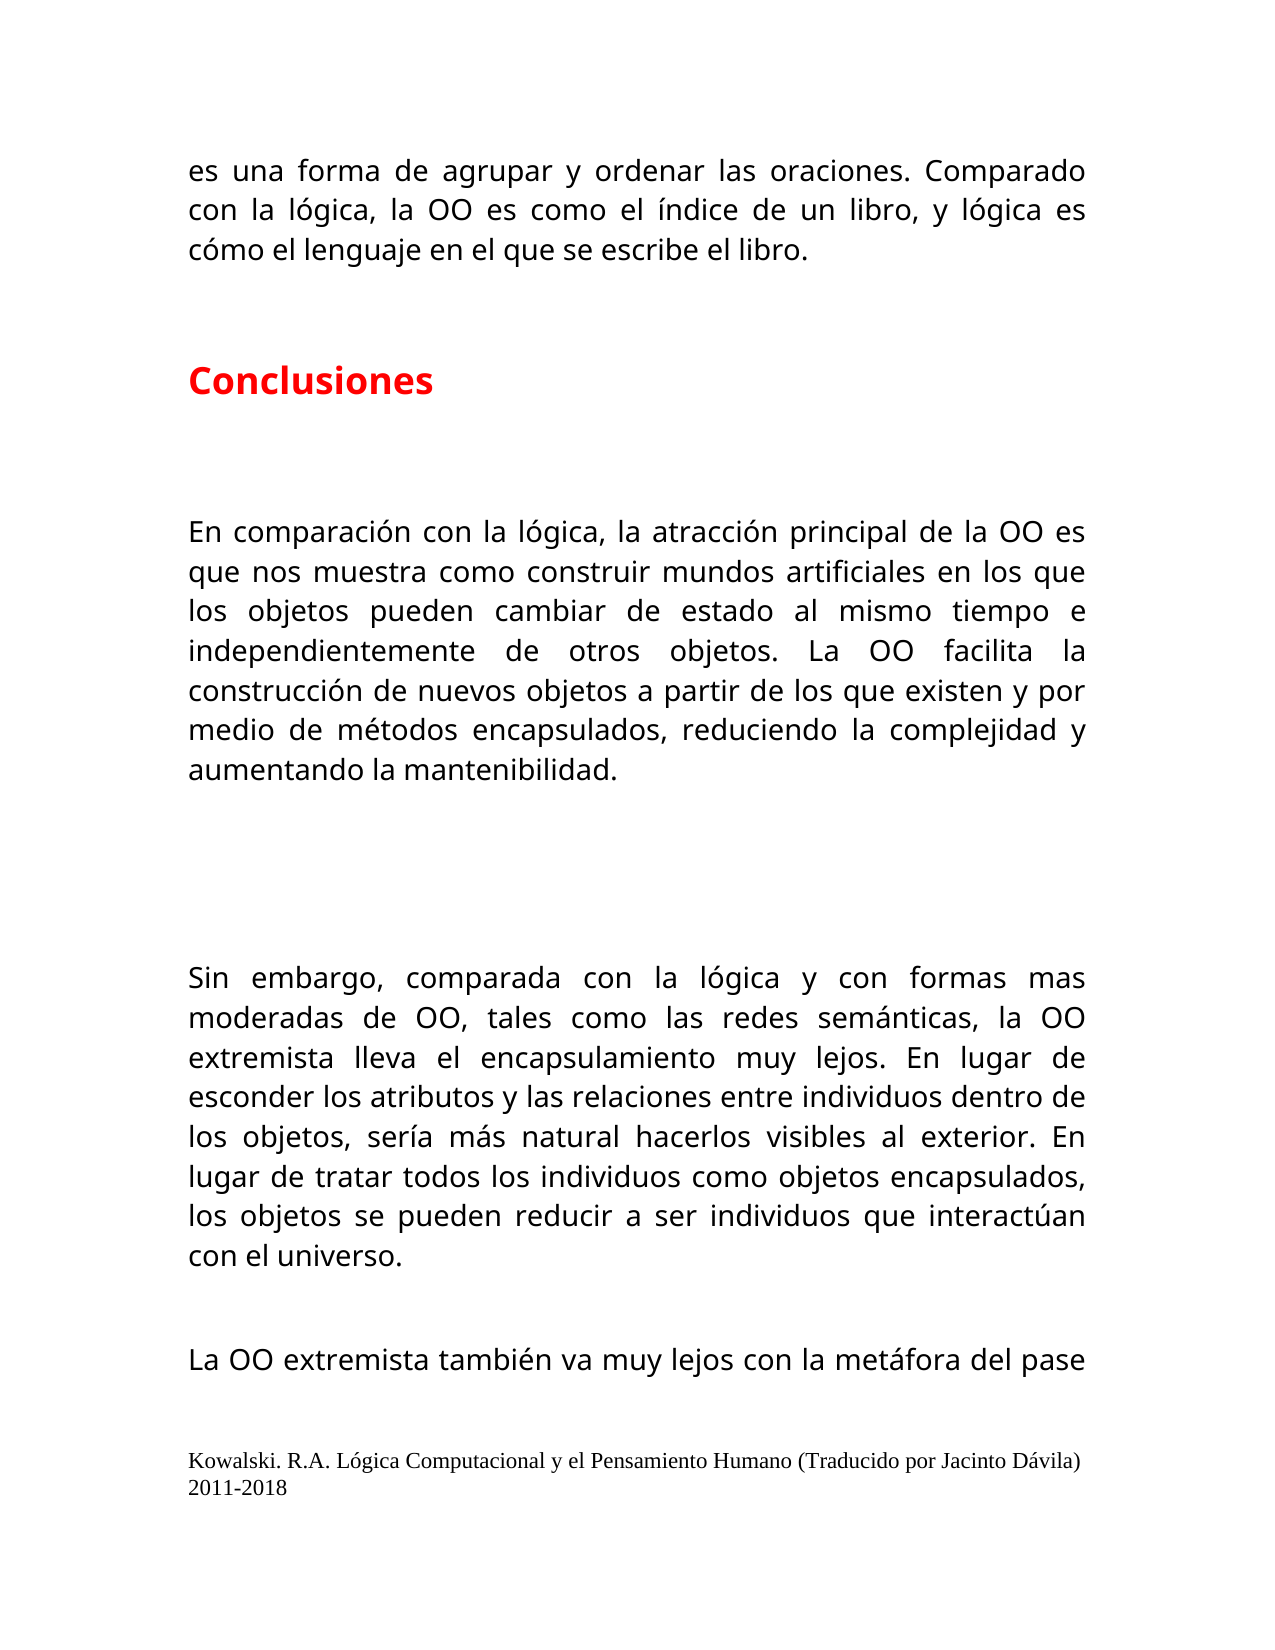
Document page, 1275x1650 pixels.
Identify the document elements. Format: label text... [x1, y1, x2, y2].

text En comparación con la lógica, la atracción principal de la OO es que nos muestra como construir mundos artificiales en los que los objetos pueden cambiar de estado al mismo tiempo e independientemente de otros objetos. La OO facilita la construcción de nuevos objetos a partir de los que existen y por medio de métodos encapsulados, reduciendo la complejidad y aumentando la mantenibilidad. [188, 511, 1087, 789]
subtitle Conclusiones [188, 354, 1087, 405]
text La OO extremista también va muy lejos con la metáfora del pase [188, 1339, 1087, 1379]
text Sin embargo, comparada con la lógica y con formas mas moderadas de OO, tales como las redes semánticas, la OO extremista lleva el encapsulamiento muy lejos. En lugar de esconder los atributos y las relaciones entre individuos dentro de los objetos, sería más natural hacerlos visibles al exterior. En lugar de tratar todos los individuos como objetos encapsulados, los objetos se pueden reducir a ser individuos que interactúan con el universo. [188, 958, 1087, 1275]
text es una forma de agrupar y ordenar las oraciones. Comparado con la lógica, la OO es como el índice de un libro, y lógica es cómo el lenguaje en el que se escribe el libro. [188, 150, 1087, 269]
